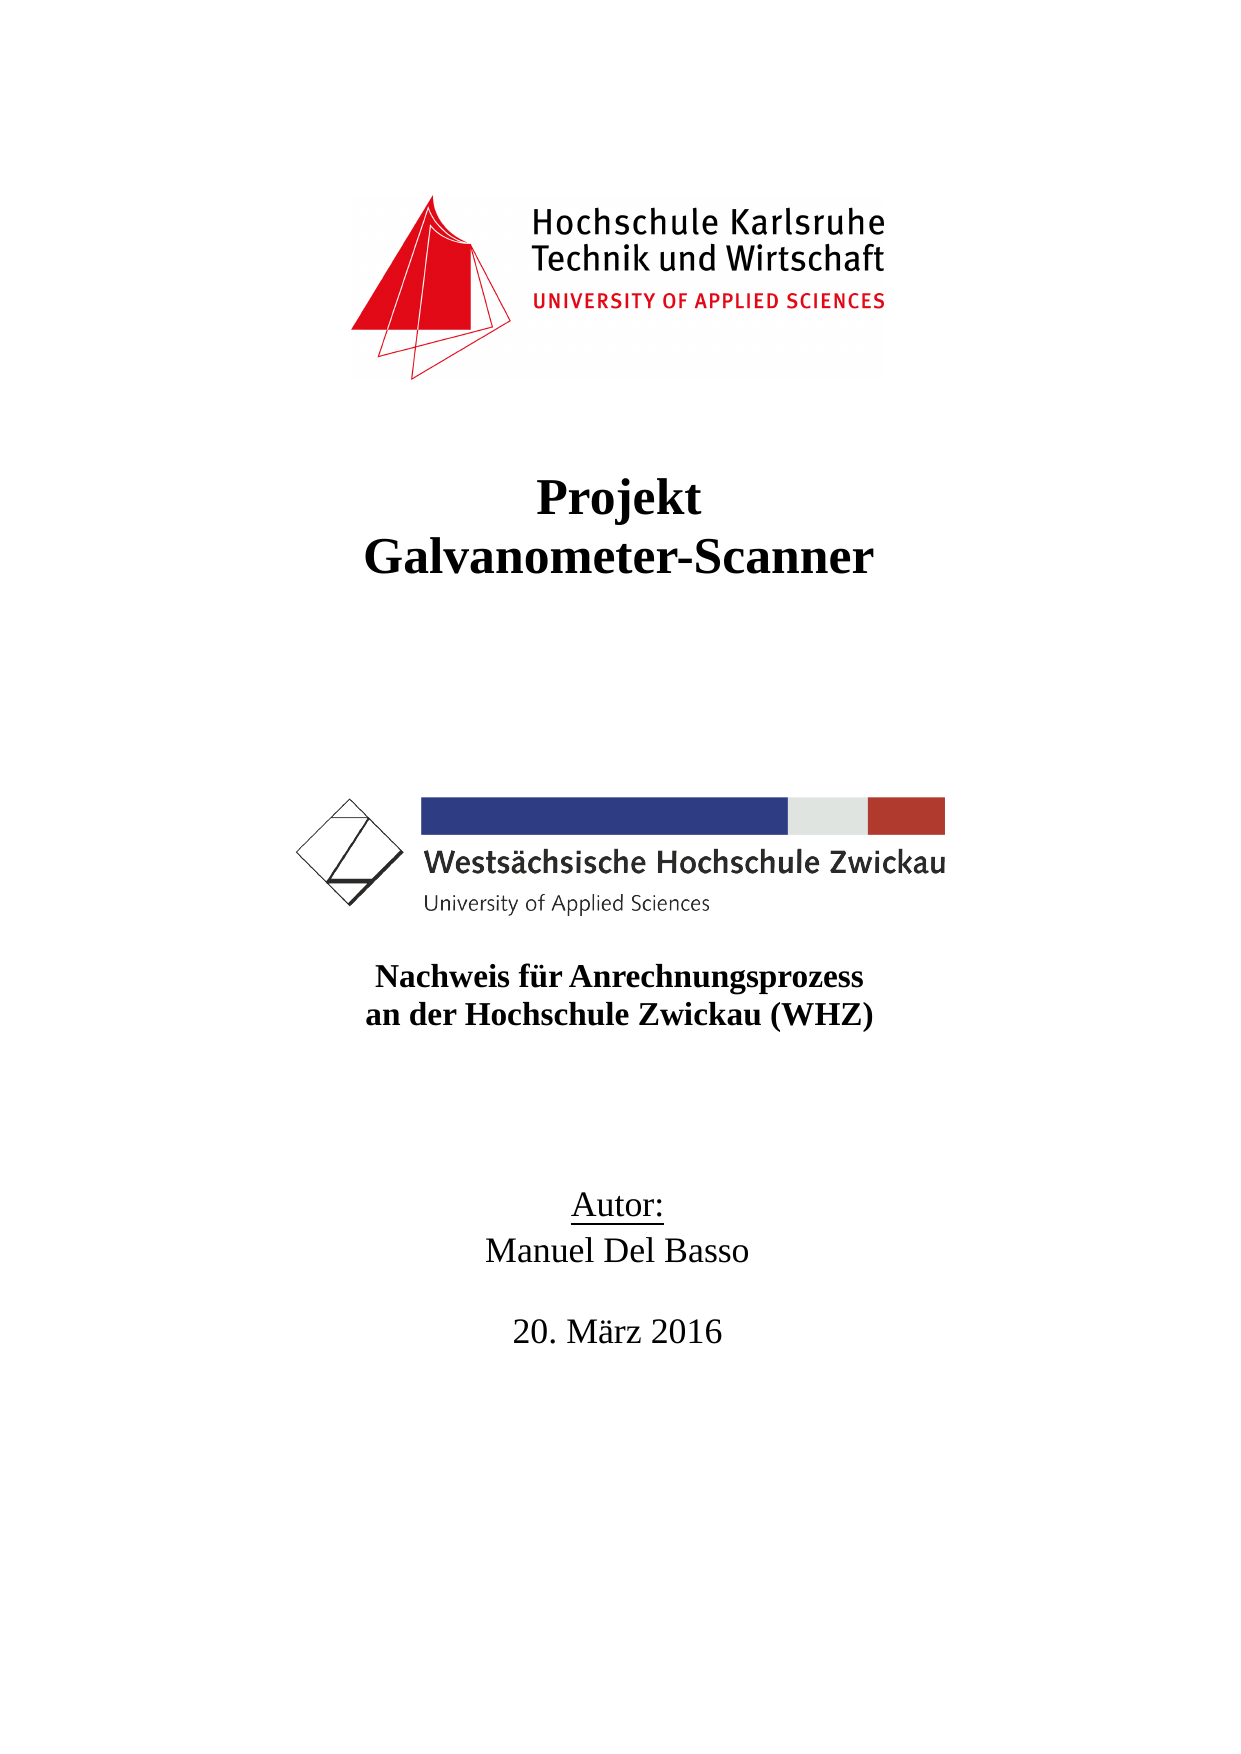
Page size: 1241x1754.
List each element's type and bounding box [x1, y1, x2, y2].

picture [295, 797, 945, 916]
picture [351, 195, 884, 380]
